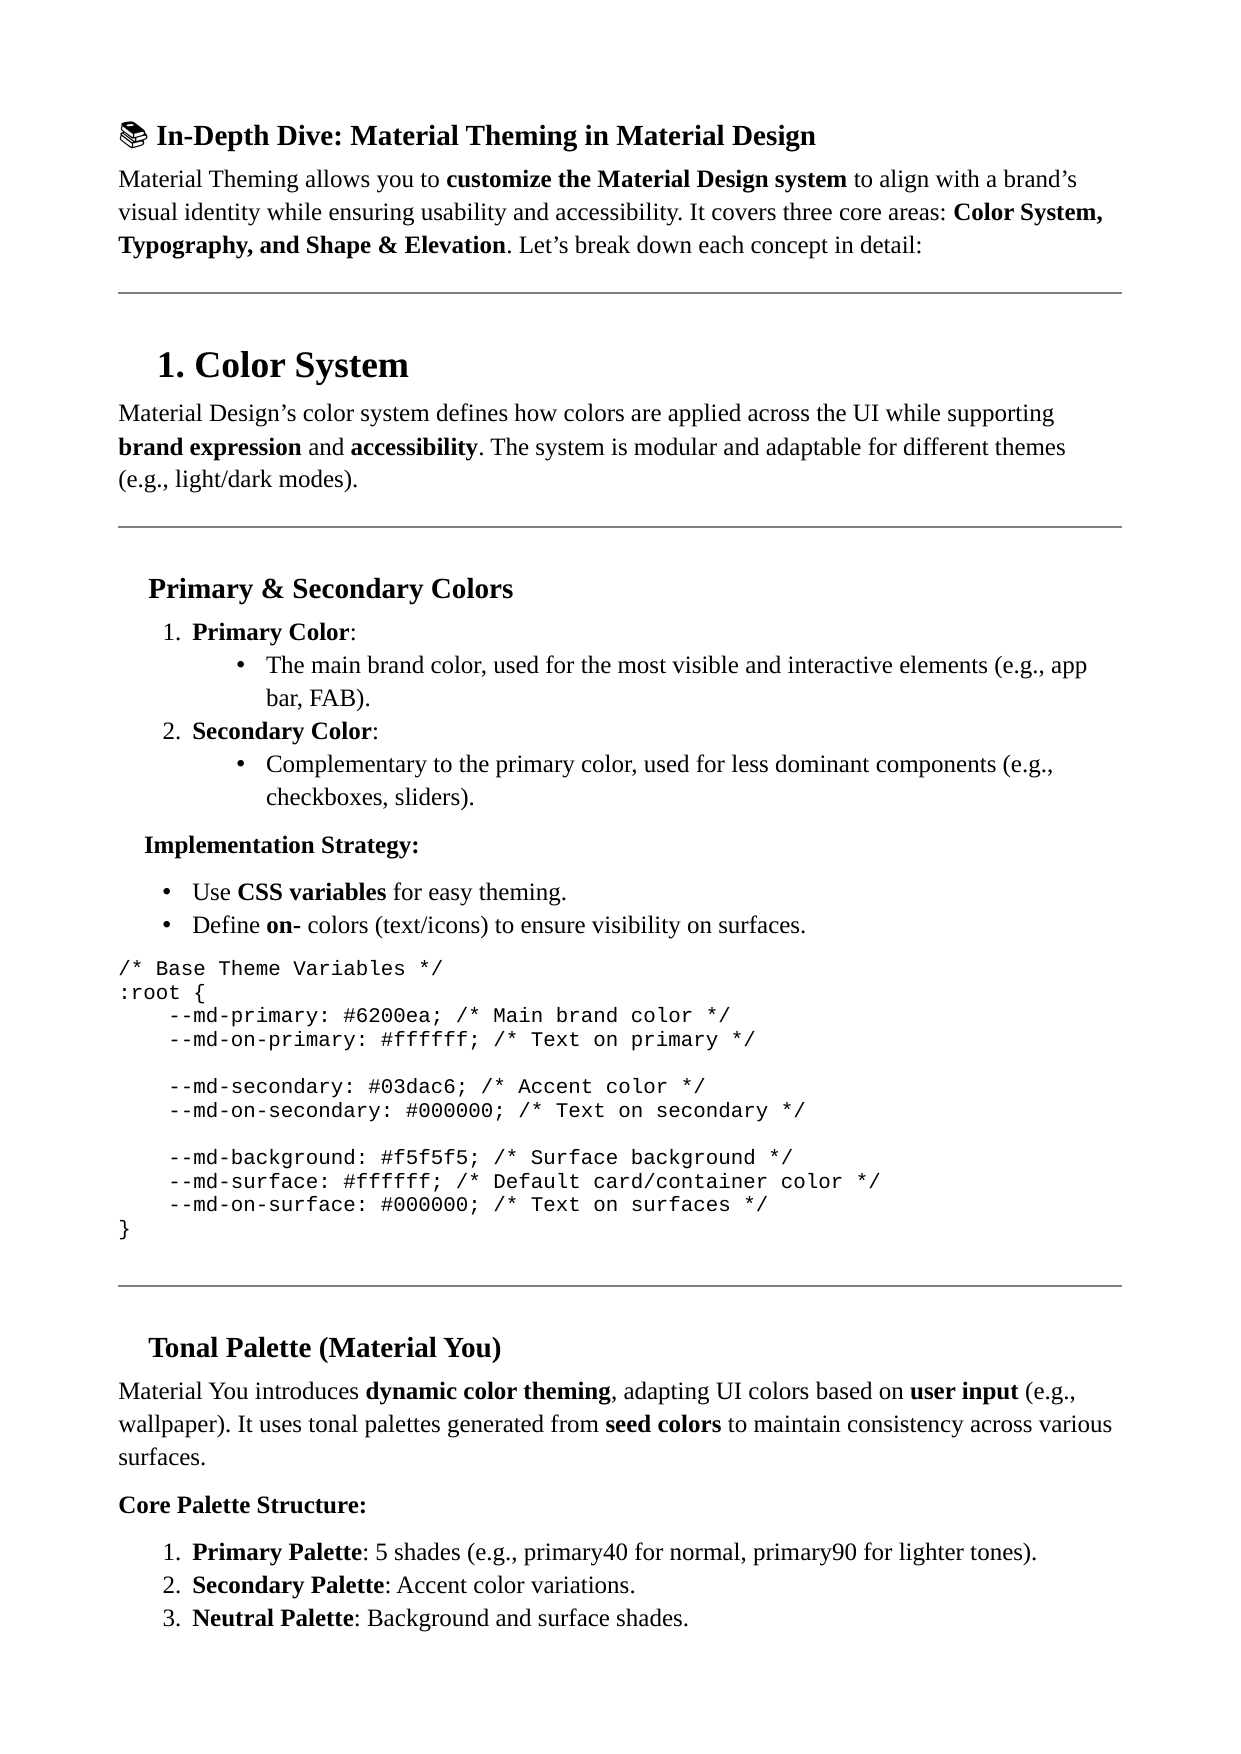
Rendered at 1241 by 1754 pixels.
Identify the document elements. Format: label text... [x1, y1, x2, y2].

list Secondary Color: [162, 716, 1122, 745]
list The main brand color, used for the most visible and interactive elements (e.g., app bar, FAB). [236, 650, 1122, 712]
text --md-background: #f5f5f5; /* Surface background */ [118, 1147, 1122, 1171]
text /* Base Theme Variables */ [118, 958, 1122, 982]
list Primary Palette: 5 shades (e.g., primary40 for normal, primary90 for lighter tones). [162, 1537, 1122, 1566]
text --md-secondary: #03dac6; /* Accent color */ [118, 1076, 1122, 1100]
subtitle 📚 In-Depth Dive: Material Theming in Material Design [118, 118, 1122, 152]
list Complementary to the primary color, used for less dominant components (e.g., checkboxes, sliders). [236, 749, 1122, 811]
list Define on- colors (text/icons) to ensure visibility on surfaces. [162, 910, 1122, 939]
list Use CSS variables for easy theming. [162, 877, 1122, 906]
subtitle 🎨 Tonal Palette (Material You) [118, 1330, 1122, 1364]
text --md-surface: #ffffff; /* Default card/container color */ [118, 1171, 1122, 1194]
text :root { [118, 982, 1122, 1005]
text 💡 Implementation Strategy: [118, 830, 1122, 858]
text } [118, 1218, 1122, 1242]
list Neutral Palette: Background and surface shades. [162, 1603, 1122, 1632]
text Material Design’s color system defines how colors are applied across the UI while supporting brand expression and accessibility. The system is modular and adaptable for different themes (e.g., light/dark modes). [118, 398, 1122, 493]
text --md-on-surface: #000000; /* Text on surfaces */ [118, 1194, 1122, 1218]
text --md-primary: #6200ea; /* Main brand color */ [118, 1005, 1122, 1029]
list Primary Color: [162, 617, 1122, 646]
text --md-on-secondary: #000000; /* Text on secondary */ [118, 1100, 1122, 1123]
subtitle ✅ 1. Color System [118, 343, 1122, 386]
list Secondary Palette: Accent color variations. [162, 1570, 1122, 1599]
text Core Palette Structure: [118, 1490, 1122, 1518]
text Material You introduces dynamic color theming, adapting UI colors based on user input (e.g., wallpaper). It uses tonal palettes generated from seed colors to maintain consistency across various surfaces. [118, 1376, 1122, 1471]
text Material Theming allows you to customize the Material Design system to align with a brand’s visual identity while ensuring usability and accessibility. It covers three core areas: Color System, Typography, and Shape & Elevation. Let’s break down each concept in detail: [118, 164, 1122, 259]
subtitle 🎨 Primary & Secondary Colors [118, 571, 1122, 604]
text --md-on-primary: #ffffff; /* Text on primary */ [118, 1029, 1122, 1053]
